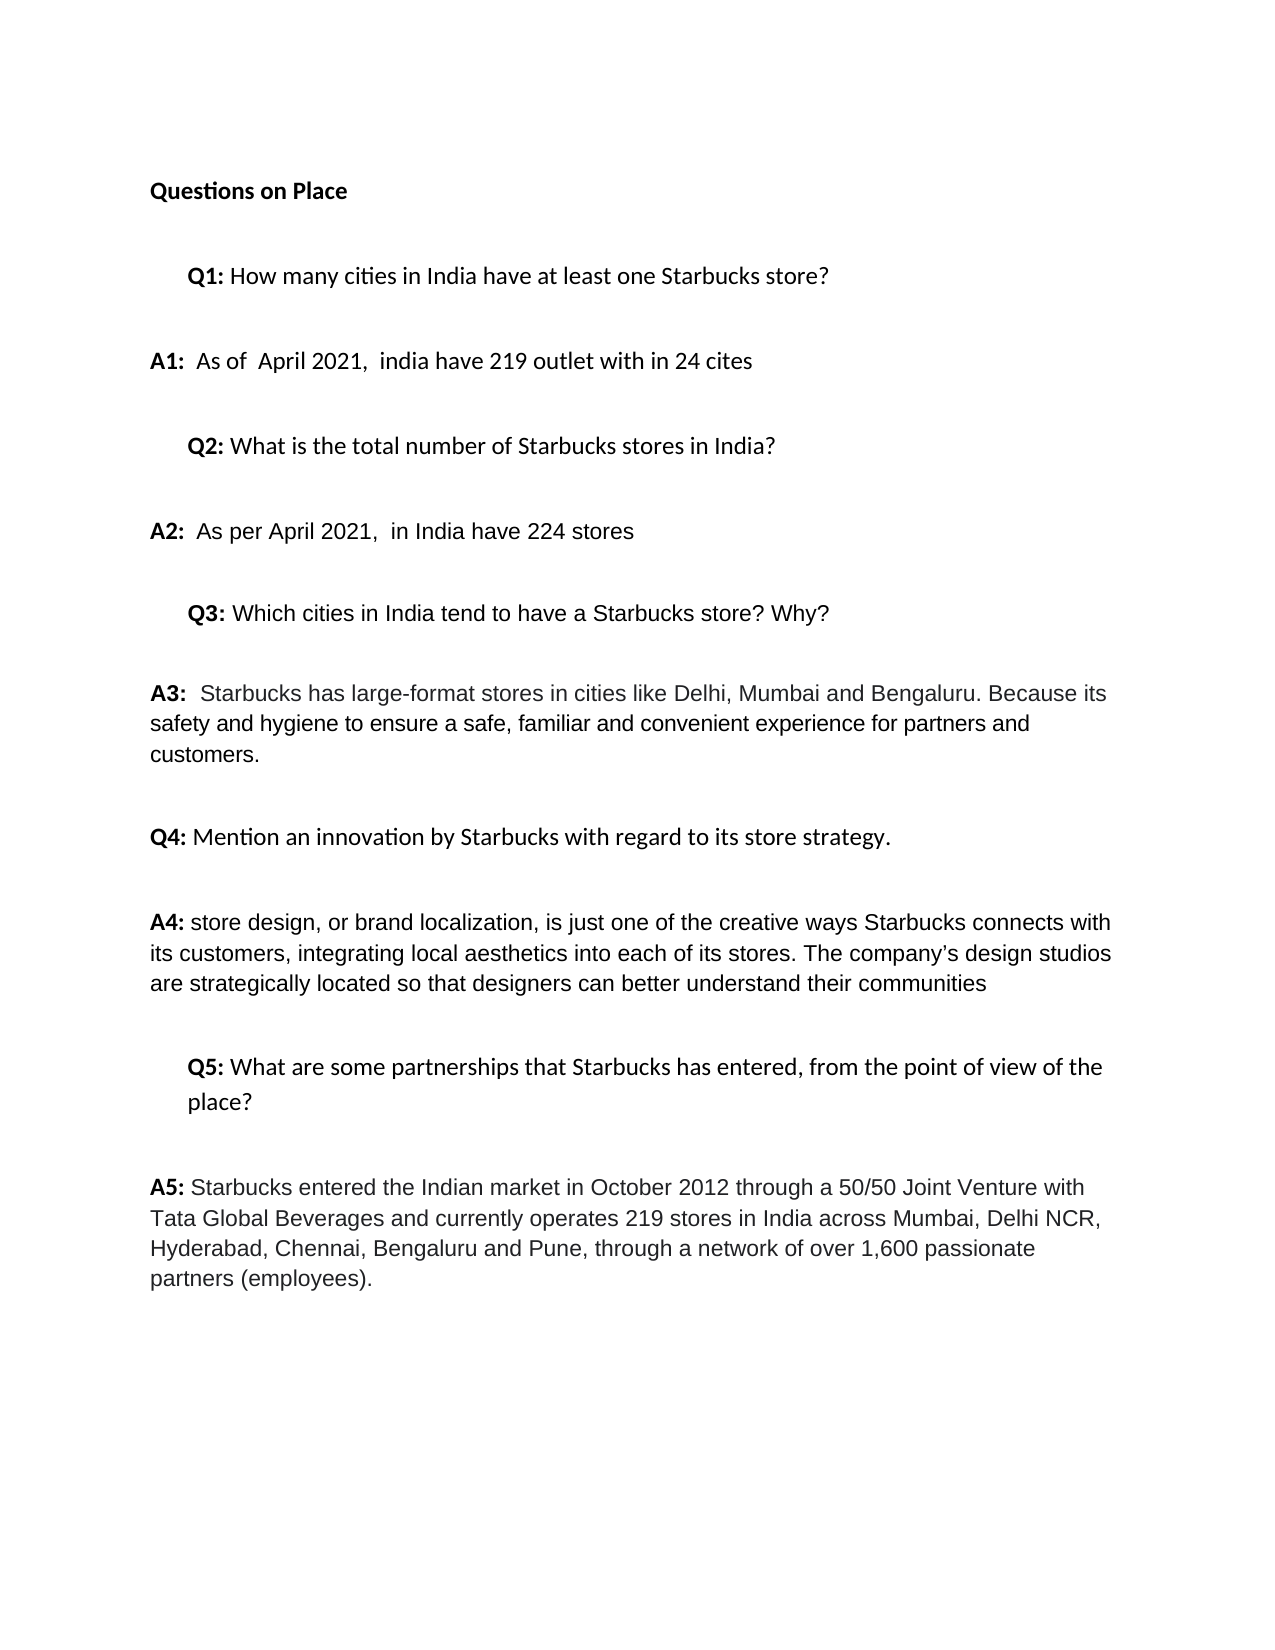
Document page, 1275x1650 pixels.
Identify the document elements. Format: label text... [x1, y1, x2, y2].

text Q5: What are some partnerships that Starbucks has entered, from the point of view of the place? [187, 1051, 1125, 1116]
text Q4: Mention an innovation by Starbucks with regard to its store strategy. [150, 821, 1125, 851]
text A1: As of April 2021, india have 219 outlet with in 24 cites [150, 345, 1125, 376]
text A4: store design, or brand localization, is just one of the creative ways Starbucks connects with its customers, integrating local aesthetics into each of its stores. The company’s design studios are strategically located so that designers can better understand their communities [150, 906, 1125, 997]
text A2: As per April 2021, in India have 224 stores [150, 515, 1125, 546]
text Q2: What is the total number of Starbucks stores in India? [187, 430, 1125, 461]
text Q1: How many cities in India have at least one Starbucks store? [187, 260, 1125, 291]
text Q3: Which cities in India tend to have a Starbucks store? Why? [187, 600, 1125, 626]
text Questions on Place [150, 175, 1125, 206]
text A3: Starbucks has large-format stores in cities like Delhi, Mumbai and Bengaluru. Because its safety and hygiene to ensure a safe, familiar and convenient experience for partners and customers. [150, 680, 1125, 767]
text A5: Starbucks entered the Indian market in October 2012 through a 50/50 Joint Venture with Tata Global Beverages and currently operates 219 stores in India across Mumbai, Delhi NCR, Hyderabad, Chennai, Bengaluru and Pune, through a network of over 1,600 passionate partners (employees). [150, 1171, 1125, 1292]
